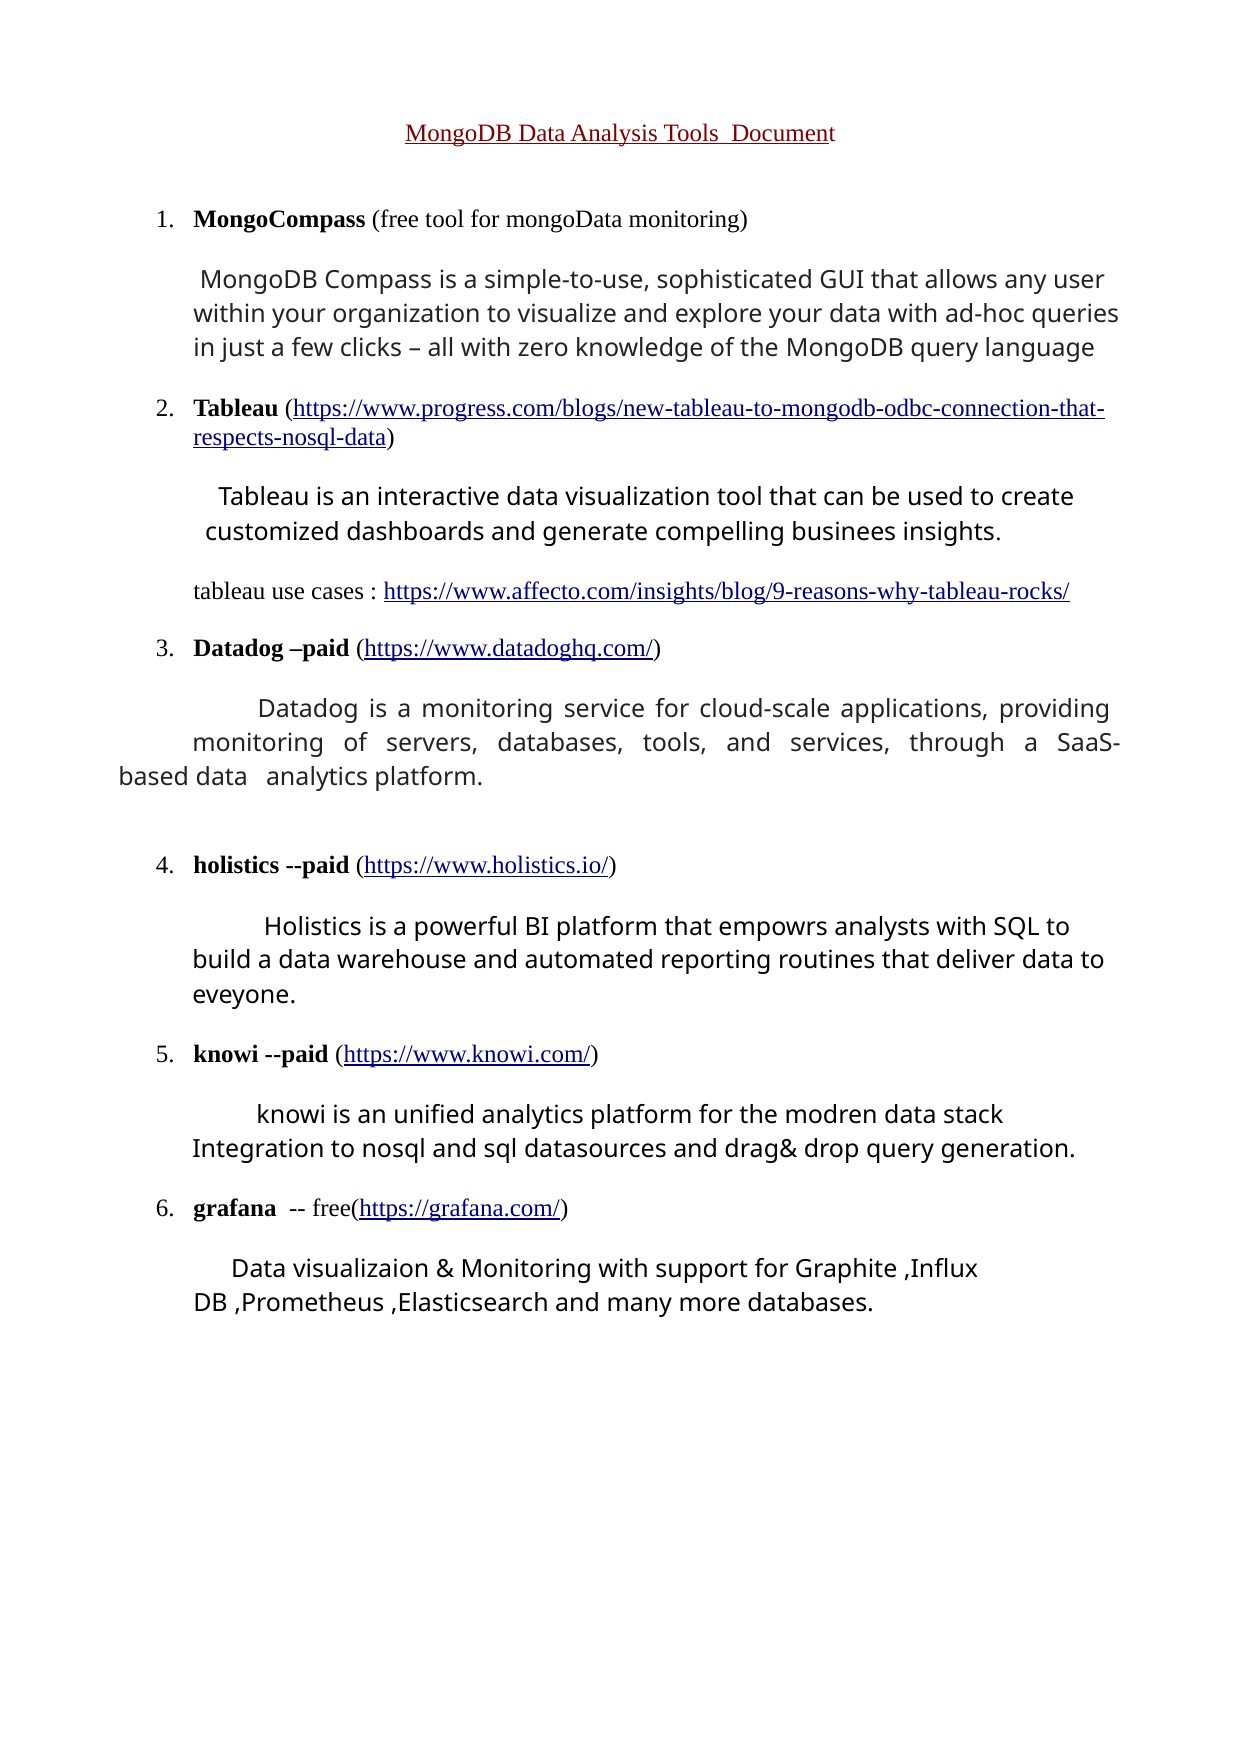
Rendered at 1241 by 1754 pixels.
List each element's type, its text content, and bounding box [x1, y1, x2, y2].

list knowi --paid (https://www.knowi.com/) [156, 1039, 1122, 1068]
list tableau use cases : https://www.affecto.com/insights/blog/9-reasons-why-tableau-rocks/ [156, 576, 1122, 605]
text Tableau is an interactive data visualization tool that can be used to create customized dashboards and generate compelling businees insights. [118, 479, 1122, 547]
text Holistics is a powerful BI platform that empowrs analysts with SQL to build a data warehouse and automated reporting routines that deliver data to eveyone. [118, 908, 1122, 1010]
text Datadog is a monitoring service for cloud-scale applications, providing monitoring of servers, databases, tools, and services, through a SaaS-based data analytics platform. [118, 691, 1122, 793]
list Data visualizaion & Monitoring with support for Graphite ,Influx DB ,Prometheus ,Elasticsearch and many more databases. [156, 1251, 1122, 1319]
list holistics --paid (https://www.holistics.io/) [156, 851, 1122, 879]
list Datadog –paid (https://www.datadoghq.com/) [156, 633, 1122, 662]
text MongoDB Data Analysis Tools Document [118, 118, 1122, 147]
list Tableau (https://www.progress.com/blogs/new-tableau-to-mongodb-odbc-connection-that-respects-nosql-data) [156, 393, 1122, 450]
list grafana -- free(https://grafana.com/) [156, 1193, 1122, 1222]
list MongoCompass (free tool for mongoData monitoring) [156, 204, 1122, 233]
text knowi is an unified analytics platform for the modren data stack Integration to nosql and sql datasources and drag& drop query generation. [118, 1097, 1122, 1165]
list MongoDB Compass is a simple-to-use, sophisticated GUI that allows any user within your organization to visualize and explore your data with ad-hoc queries in just a few clicks – all with zero knowledge of the MongoDB query language [156, 262, 1122, 364]
